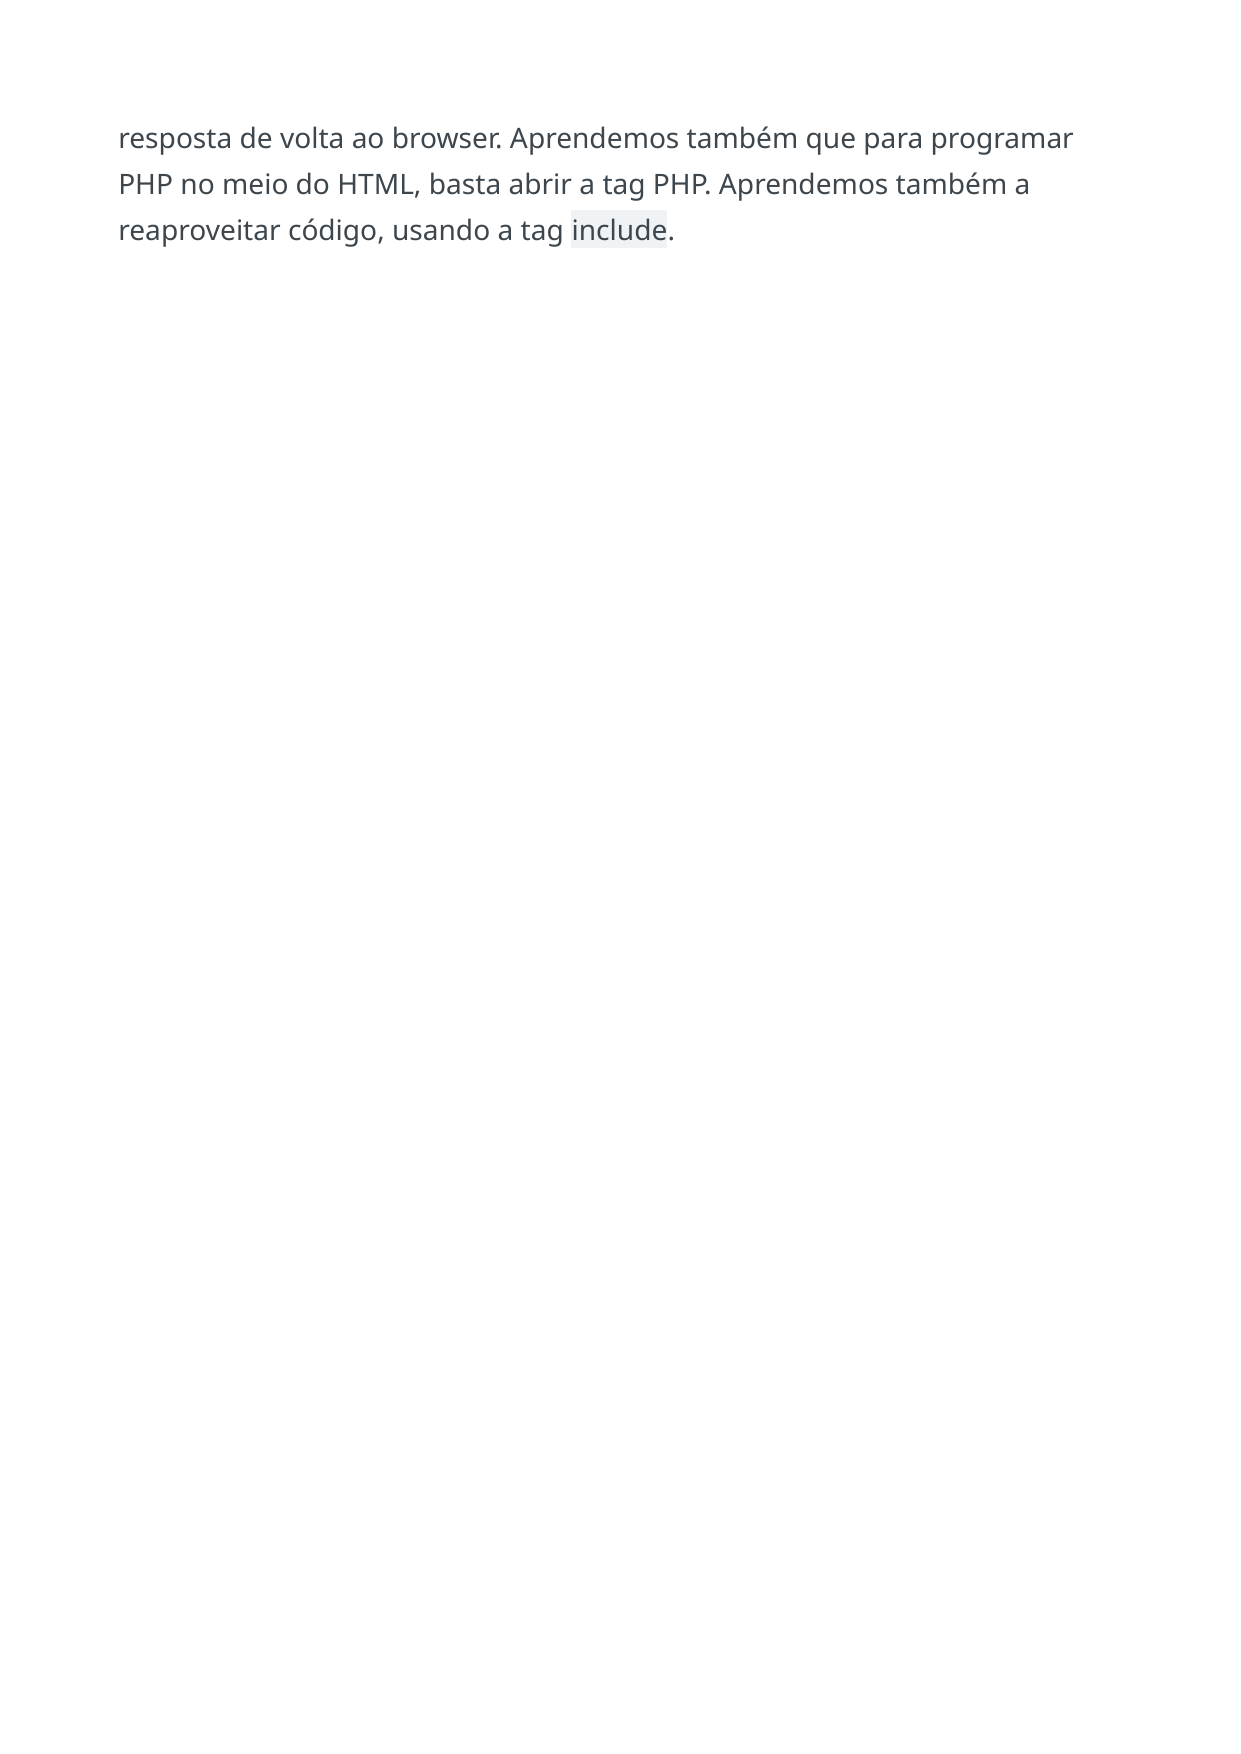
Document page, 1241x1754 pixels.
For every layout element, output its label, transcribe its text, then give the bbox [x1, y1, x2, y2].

text resposta de volta ao browser. Aprendemos também que para programar PHP no meio do HTML, basta abrir a tag PHP. Aprendemos também a reaproveitar código, usando a tag include. [118, 118, 1122, 248]
